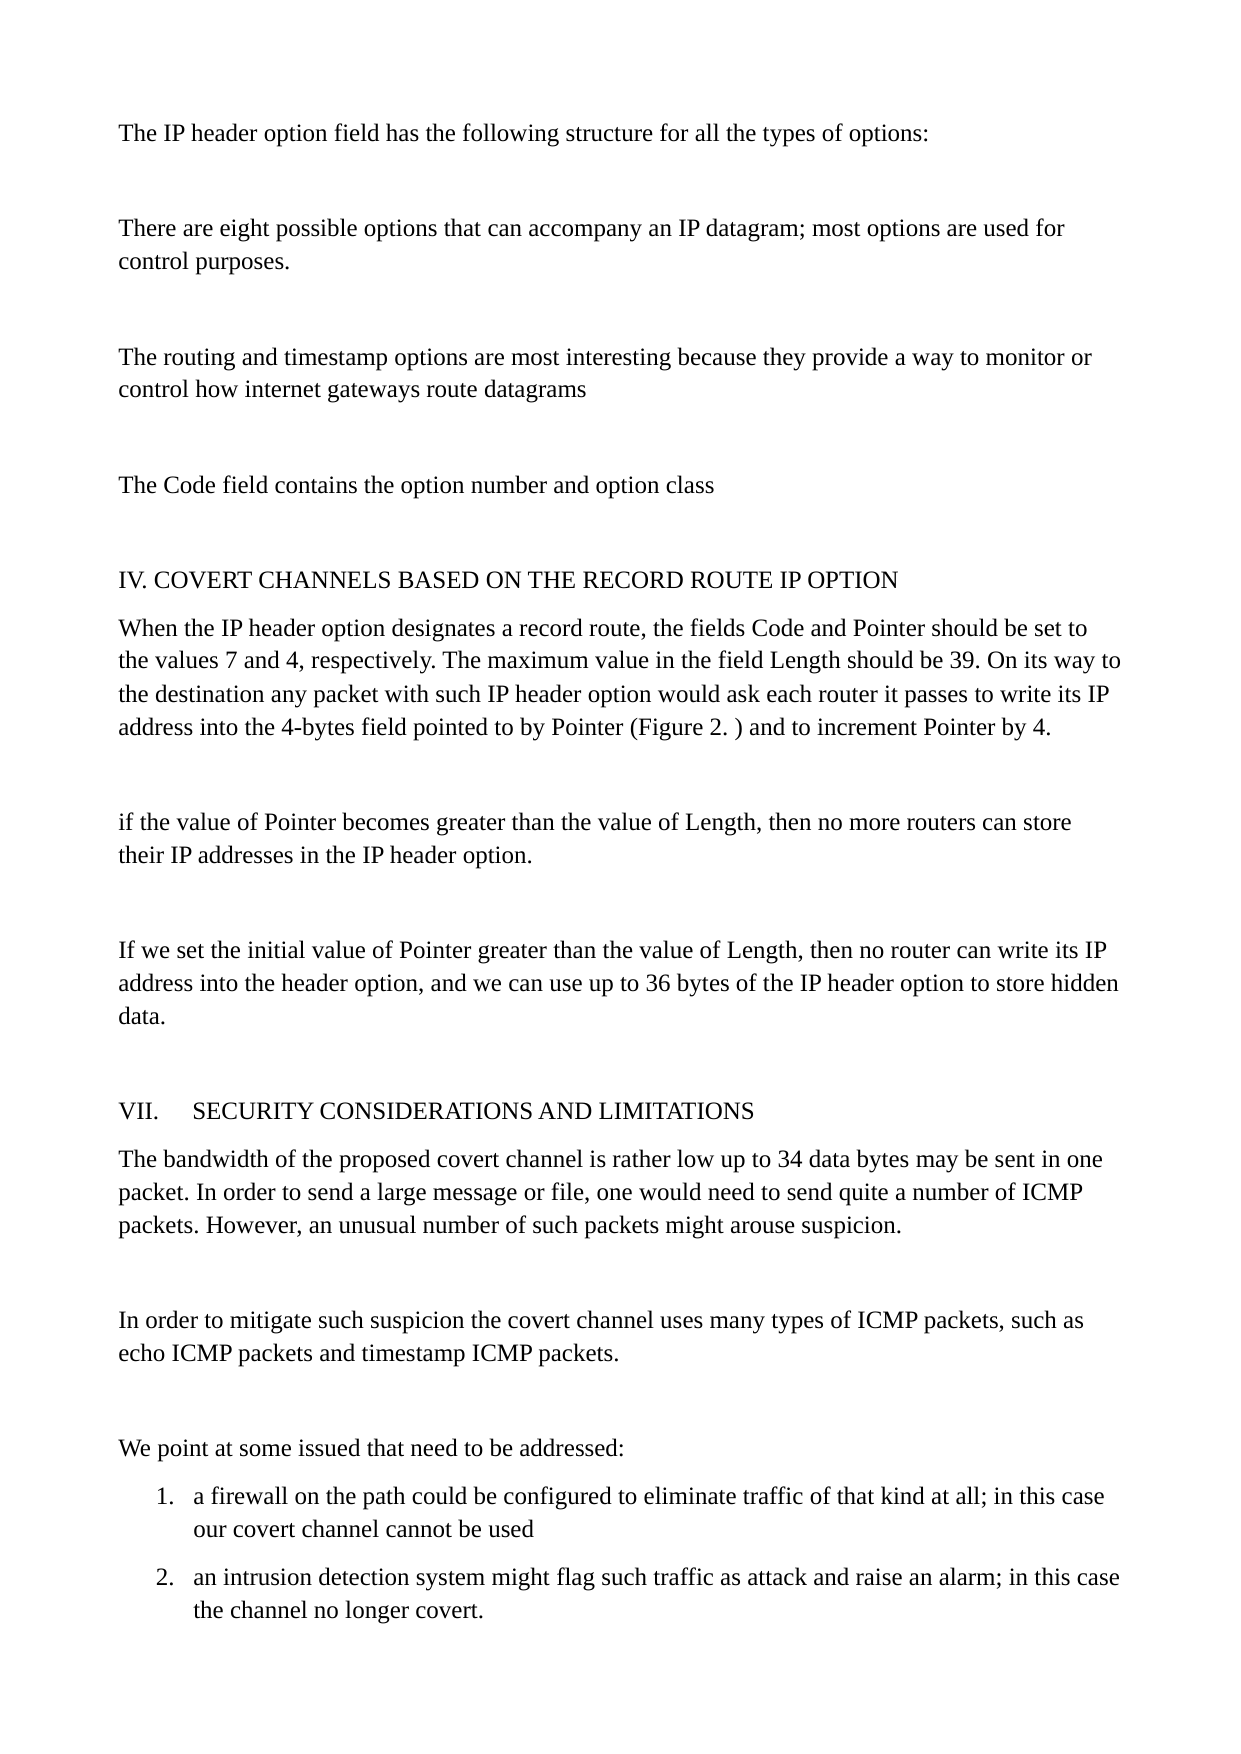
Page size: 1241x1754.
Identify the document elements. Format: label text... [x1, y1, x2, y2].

text When the IP header option designates a record route, the fields Code and Pointer should be set to the values 7 and 4, respectively. The maximum value in the field Length should be 39. On its way to the destination any packet with such IP header option would ask each router it passes to write its IP address into the 4-bytes field pointed to by Pointer (Figure 2. ) and to increment Pointer by 4. [118, 613, 1122, 740]
text if the value of Pointer becomes greater than the value of Length, then no more routers can store their IP addresses in the IP header option. [118, 807, 1122, 869]
text If we set the initial value of Pointer greater than the value of Length, then no router can write its IP address into the header option, and we can use up to 36 bytes of the IP header option to store hidden data. [118, 935, 1122, 1030]
text There are eight possible options that can accompany an IP datagram; most options are used for control purposes. [118, 213, 1122, 275]
text VII. SECURITY CONSIDERATIONS AND LIMITATIONS [118, 1096, 1122, 1125]
text IV. COVERT CHANNELS BASED ON THE RECORD ROUTE IP OPTION [118, 565, 1122, 594]
text In order to mitigate such suspicion the covert channel uses many types of ICMP packets, such as echo ICMP packets and timestamp ICMP packets. [118, 1305, 1122, 1367]
text The bandwidth of the proposed covert channel is rather low up to 34 data bytes may be sent in one packet. In order to send a large message or file, one would need to send quite a number of ICMP packets. However, an unusual number of such packets might arouse suspicion. [118, 1144, 1122, 1239]
list a firewall on the path could be configured to eliminate traffic of that kind at all; in this case our covert channel cannot be used [156, 1481, 1122, 1543]
text The IP header option field has the following structure for all the types of options: [118, 118, 1122, 147]
text The routing and timestamp options are most interesting because they provide a way to monitor or control how internet gateways route datagrams [118, 342, 1122, 403]
text We point at some issued that need to be addressed: [118, 1433, 1122, 1462]
text The Code field contains the option number and option class [118, 470, 1122, 498]
list an intrusion detection system might flag such traffic as attack and raise an alarm; in this case the channel no longer covert. [156, 1562, 1122, 1623]
